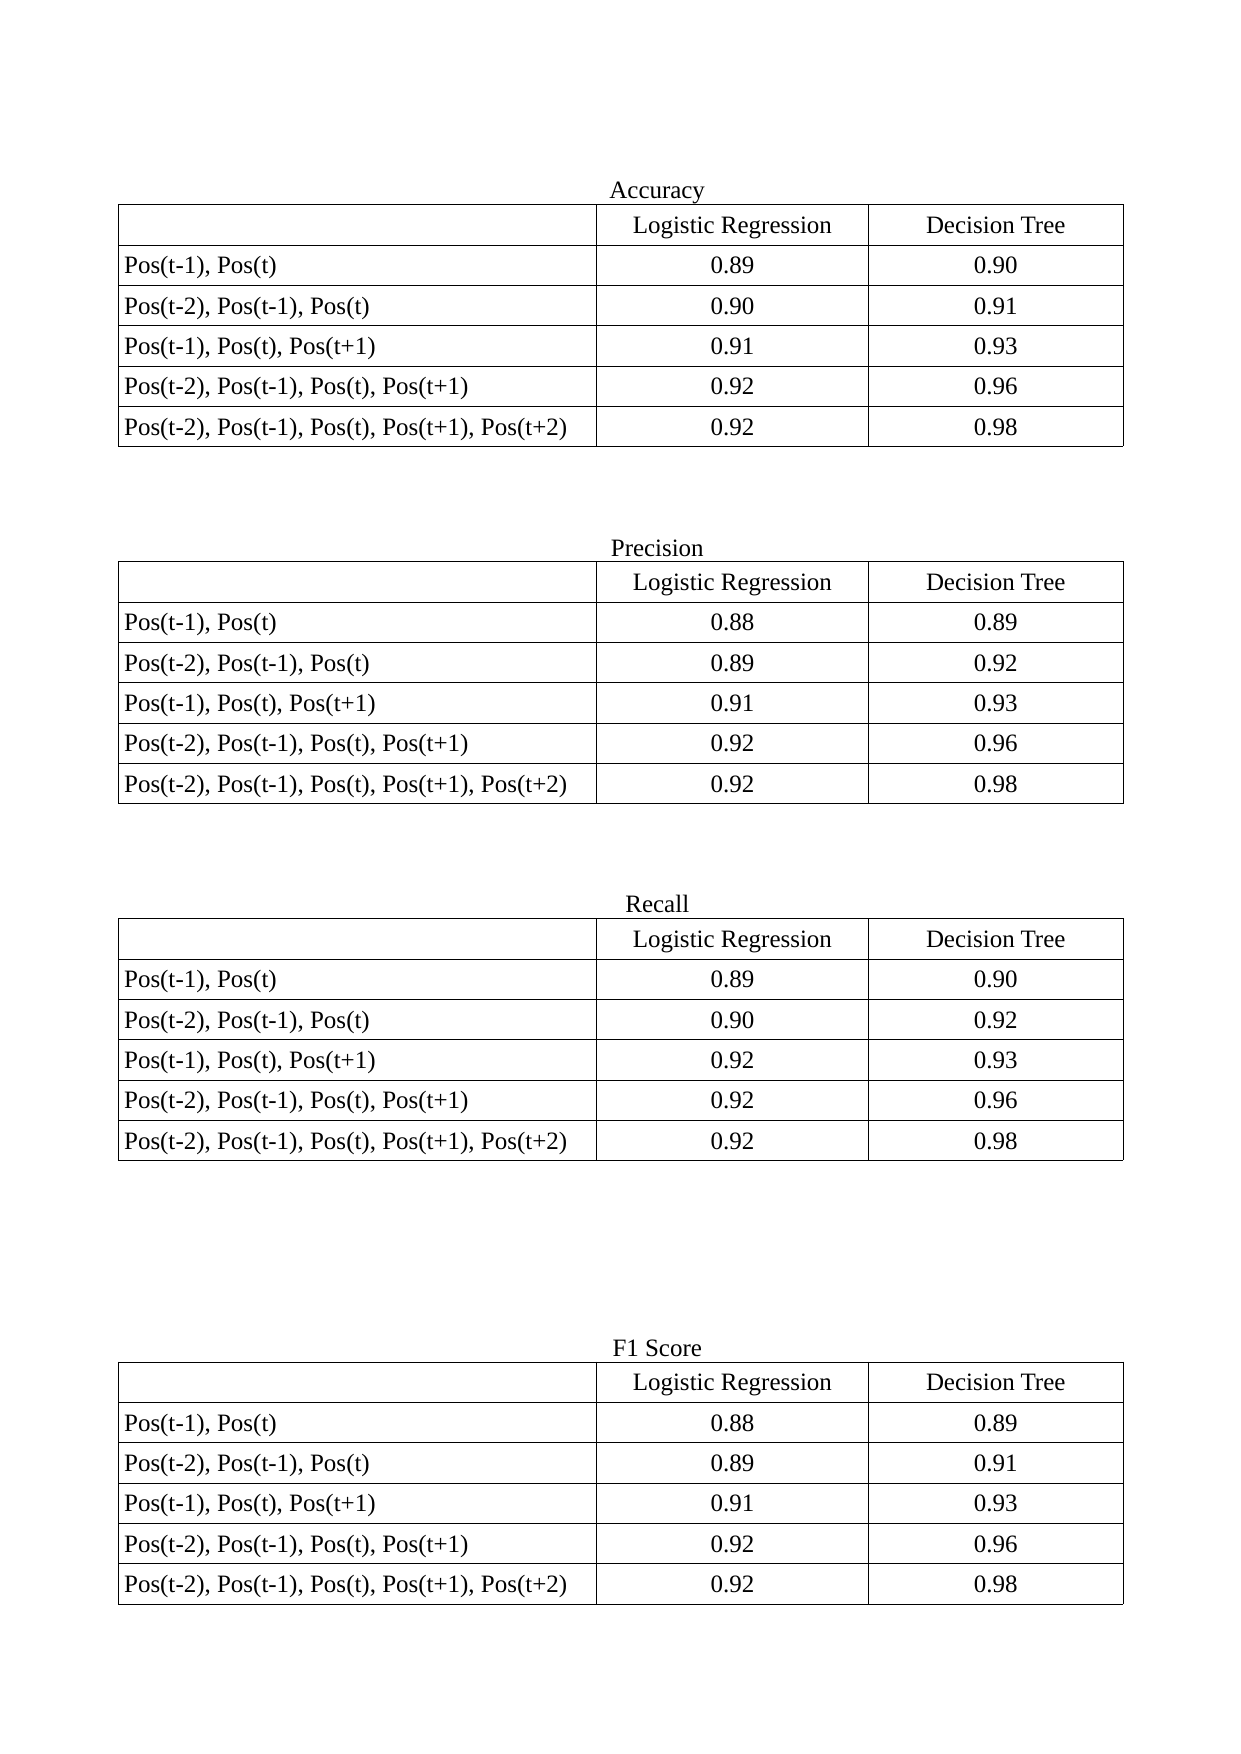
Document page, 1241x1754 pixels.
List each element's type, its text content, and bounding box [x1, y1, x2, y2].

table_header [119, 562, 596, 602]
text Recall [118, 889, 1122, 918]
table_cell 0.92 [869, 643, 1123, 682]
table_cell 0.89 [597, 246, 868, 285]
table_cell 0.92 [597, 1121, 868, 1160]
table_cell 0.96 [869, 1081, 1123, 1120]
table_cell 0.98 [869, 407, 1123, 446]
table_cell Pos(t-1), Pos(t), Pos(t+1) [119, 326, 596, 366]
table_cell Pos(t-2), Pos(t-1), Pos(t), Pos(t+1), Pos(t+2) [119, 1121, 596, 1160]
table_cell 0.90 [869, 960, 1123, 999]
table_header Logistic Regression [597, 1363, 868, 1402]
table_cell 0.91 [869, 286, 1123, 325]
table_header Logistic Regression [597, 205, 868, 245]
table_cell 0.92 [597, 1524, 868, 1563]
table_cell 0.92 [597, 367, 868, 406]
table_cell 0.89 [869, 1403, 1123, 1442]
table_cell 0.91 [597, 1484, 868, 1523]
table_cell Pos(t-1), Pos(t) [119, 960, 596, 999]
table_cell Pos(t-2), Pos(t-1), Pos(t) [119, 1443, 596, 1482]
table_cell 0.92 [869, 1000, 1123, 1039]
table_cell Pos(t-2), Pos(t-1), Pos(t) [119, 286, 596, 325]
table_cell Pos(t-2), Pos(t-1), Pos(t), Pos(t+1), Pos(t+2) [119, 1564, 596, 1603]
table_cell 0.98 [869, 764, 1123, 803]
table_header Decision Tree [869, 919, 1123, 959]
text Precision [118, 533, 1122, 561]
table_cell 0.98 [869, 1564, 1123, 1603]
table_cell 0.93 [869, 326, 1123, 366]
table_cell 0.92 [597, 724, 868, 763]
table_cell Pos(t-1), Pos(t) [119, 1403, 596, 1442]
table_cell 0.98 [869, 1121, 1123, 1160]
table_cell 0.88 [597, 603, 868, 642]
table_cell 0.91 [869, 1443, 1123, 1482]
table_header Decision Tree [869, 562, 1123, 602]
table_cell Pos(t-1), Pos(t), Pos(t+1) [119, 683, 596, 723]
table_cell Pos(t-2), Pos(t-1), Pos(t), Pos(t+1) [119, 1081, 596, 1120]
table_cell 0.96 [869, 367, 1123, 406]
table_cell 0.89 [597, 643, 868, 682]
table_cell 0.89 [597, 960, 868, 999]
table_cell Pos(t-1), Pos(t), Pos(t+1) [119, 1040, 596, 1079]
table_header [119, 1363, 596, 1402]
table_cell 0.93 [869, 1040, 1123, 1079]
table_cell 0.96 [869, 724, 1123, 763]
table_cell Pos(t-2), Pos(t-1), Pos(t), Pos(t+1) [119, 367, 596, 406]
table_header Decision Tree [869, 1363, 1123, 1402]
text Accuracy [118, 176, 1122, 204]
table_cell 0.90 [597, 1000, 868, 1039]
table_header [119, 919, 596, 959]
table_cell 0.92 [597, 1564, 868, 1603]
table_cell Pos(t-2), Pos(t-1), Pos(t), Pos(t+1), Pos(t+2) [119, 764, 596, 803]
table_cell Pos(t-2), Pos(t-1), Pos(t), Pos(t+1), Pos(t+2) [119, 407, 596, 446]
table_header Logistic Regression [597, 562, 868, 602]
table_cell 0.92 [597, 407, 868, 446]
table_cell 0.91 [597, 683, 868, 723]
table_cell 0.90 [597, 286, 868, 325]
table_cell 0.92 [597, 1081, 868, 1120]
table_cell 0.93 [869, 683, 1123, 723]
text F1 Score [118, 1333, 1122, 1362]
table_cell Pos(t-2), Pos(t-1), Pos(t), Pos(t+1) [119, 724, 596, 763]
table_cell Pos(t-1), Pos(t) [119, 603, 596, 642]
table_cell 0.92 [597, 764, 868, 803]
table_cell Pos(t-1), Pos(t), Pos(t+1) [119, 1484, 596, 1523]
table_cell 0.96 [869, 1524, 1123, 1563]
table_cell Pos(t-2), Pos(t-1), Pos(t) [119, 1000, 596, 1039]
table_cell 0.90 [869, 246, 1123, 285]
table_header [119, 205, 596, 245]
table_cell Pos(t-2), Pos(t-1), Pos(t) [119, 643, 596, 682]
table_cell 0.91 [597, 326, 868, 366]
table_cell Pos(t-1), Pos(t) [119, 246, 596, 285]
table_cell 0.89 [597, 1443, 868, 1482]
table_cell 0.93 [869, 1484, 1123, 1523]
table_cell Pos(t-2), Pos(t-1), Pos(t), Pos(t+1) [119, 1524, 596, 1563]
table_cell 0.89 [869, 603, 1123, 642]
table_cell 0.92 [597, 1040, 868, 1079]
table_header Decision Tree [869, 205, 1123, 245]
table_header Logistic Regression [597, 919, 868, 959]
table_cell 0.88 [597, 1403, 868, 1442]
